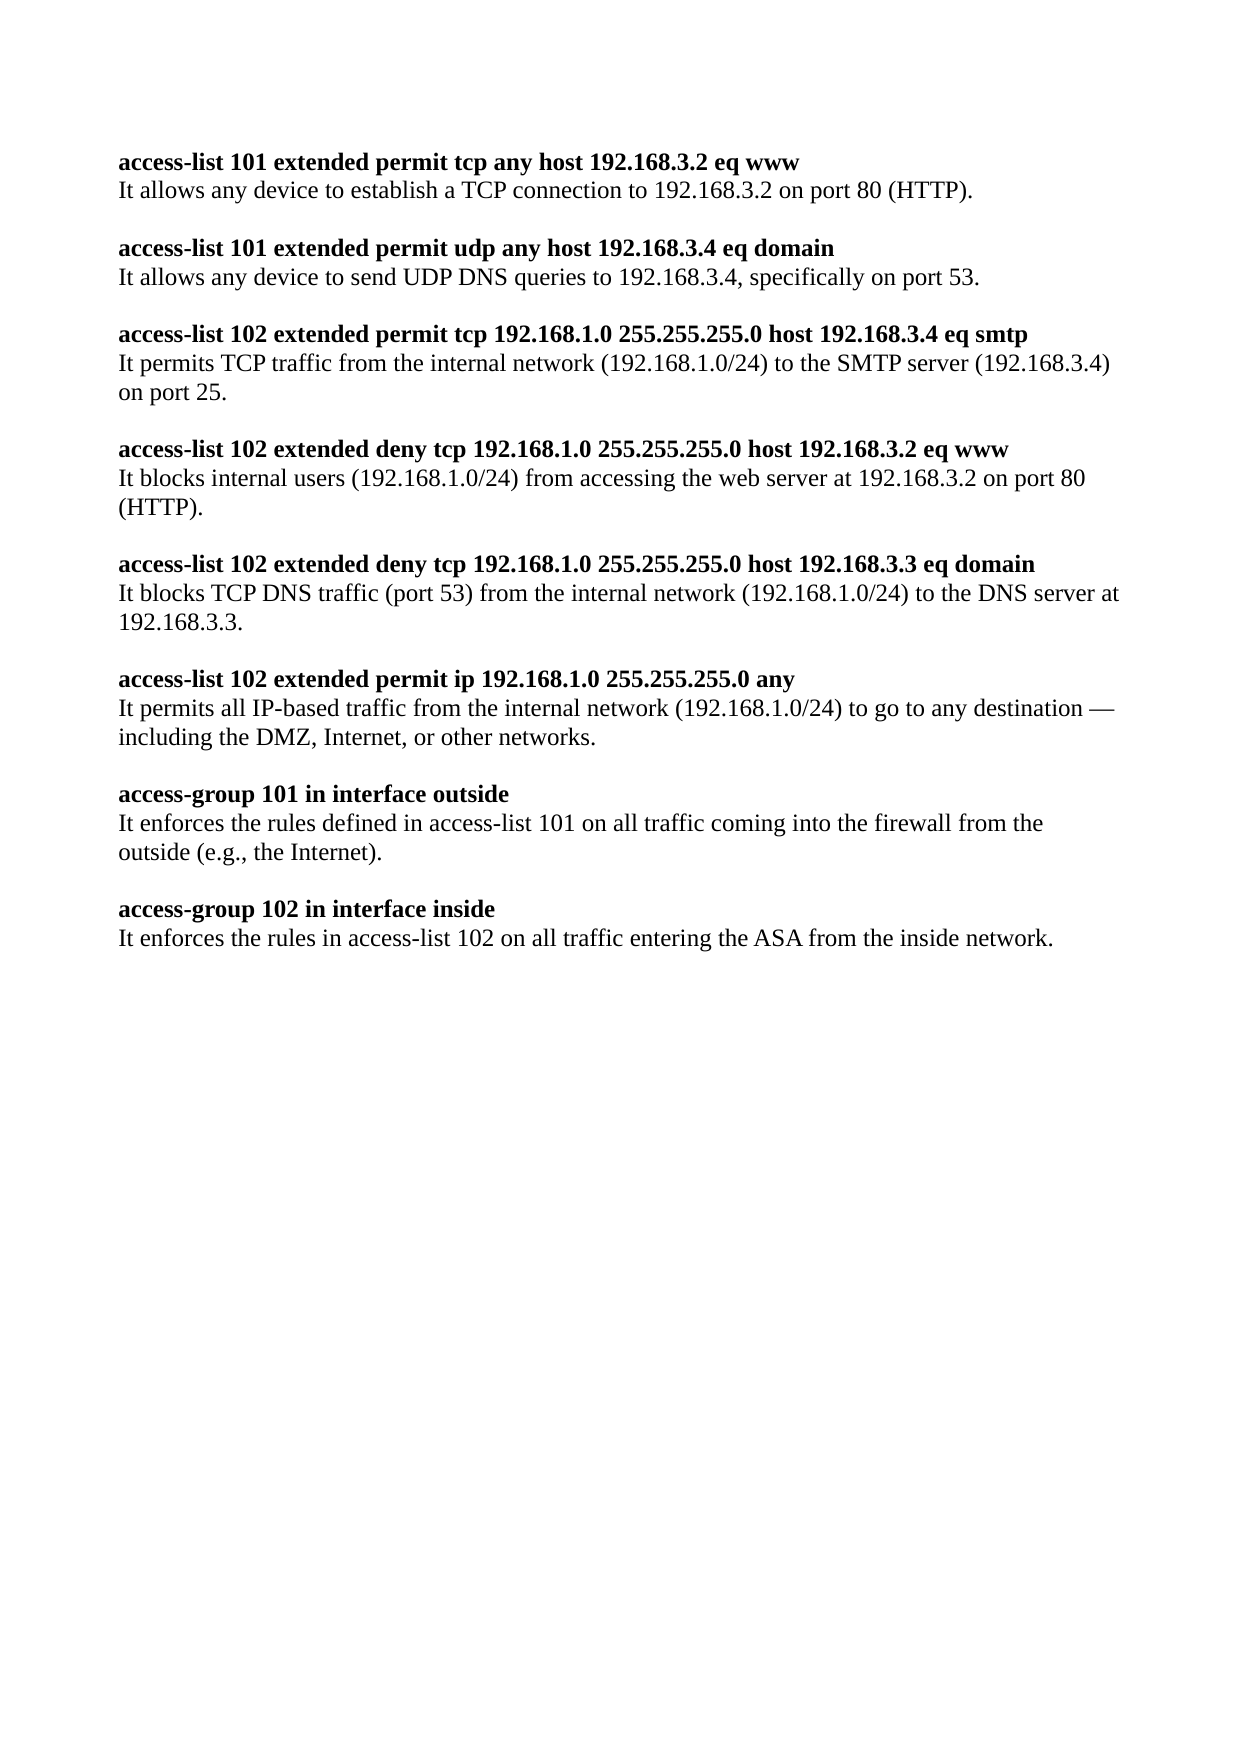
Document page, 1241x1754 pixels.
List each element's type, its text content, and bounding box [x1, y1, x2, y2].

text access-group 102 in interface inside [118, 894, 1122, 923]
text access-list 102 extended deny tcp 192.168.1.0 255.255.255.0 host 192.168.3.2 eq www It blocks internal users (192.168.1.0/24) from accessing the web server at 192.168.3.2 on port 80 (HTTP). [118, 434, 1122, 549]
text access-list 102 extended permit tcp 192.168.1.0 255.255.255.0 host 192.168.3.4 eq smtp It permits TCP traffic from the internal network (192.168.1.0/24) to the SMTP server (192.168.3.4) on port 25. [118, 319, 1122, 434]
text access-list 102 extended deny tcp 192.168.1.0 255.255.255.0 host 192.168.3.3 eq domain It blocks TCP DNS traffic (port 53) from the internal network (192.168.1.0/24) to the DNS server at 192.168.3.3. [118, 549, 1122, 664]
text It enforces the rules in access-list 102 on all traffic entering the ASA from the inside network. [118, 923, 1122, 952]
text access-list 102 extended permit ip 192.168.1.0 255.255.255.0 any It permits all IP-based traffic from the internal network (192.168.1.0/24) to go to any destination — including the DMZ, Internet, or other networks. [118, 664, 1122, 751]
text access-group 101 in interface outside It enforces the rules defined in access-list 101 on all traffic coming into the firewall from the outside (e.g., the Internet). [118, 751, 1122, 894]
text access-list 101 extended permit udp any host 192.168.3.4 eq domain It allows any device to send UDP DNS queries to 192.168.3.4, specifically on port 53. [118, 233, 1122, 319]
text access-list 101 extended permit tcp any host 192.168.3.2 eq www It allows any device to establish a TCP connection to 192.168.3.2 on port 80 (HTTP). [118, 118, 1122, 233]
